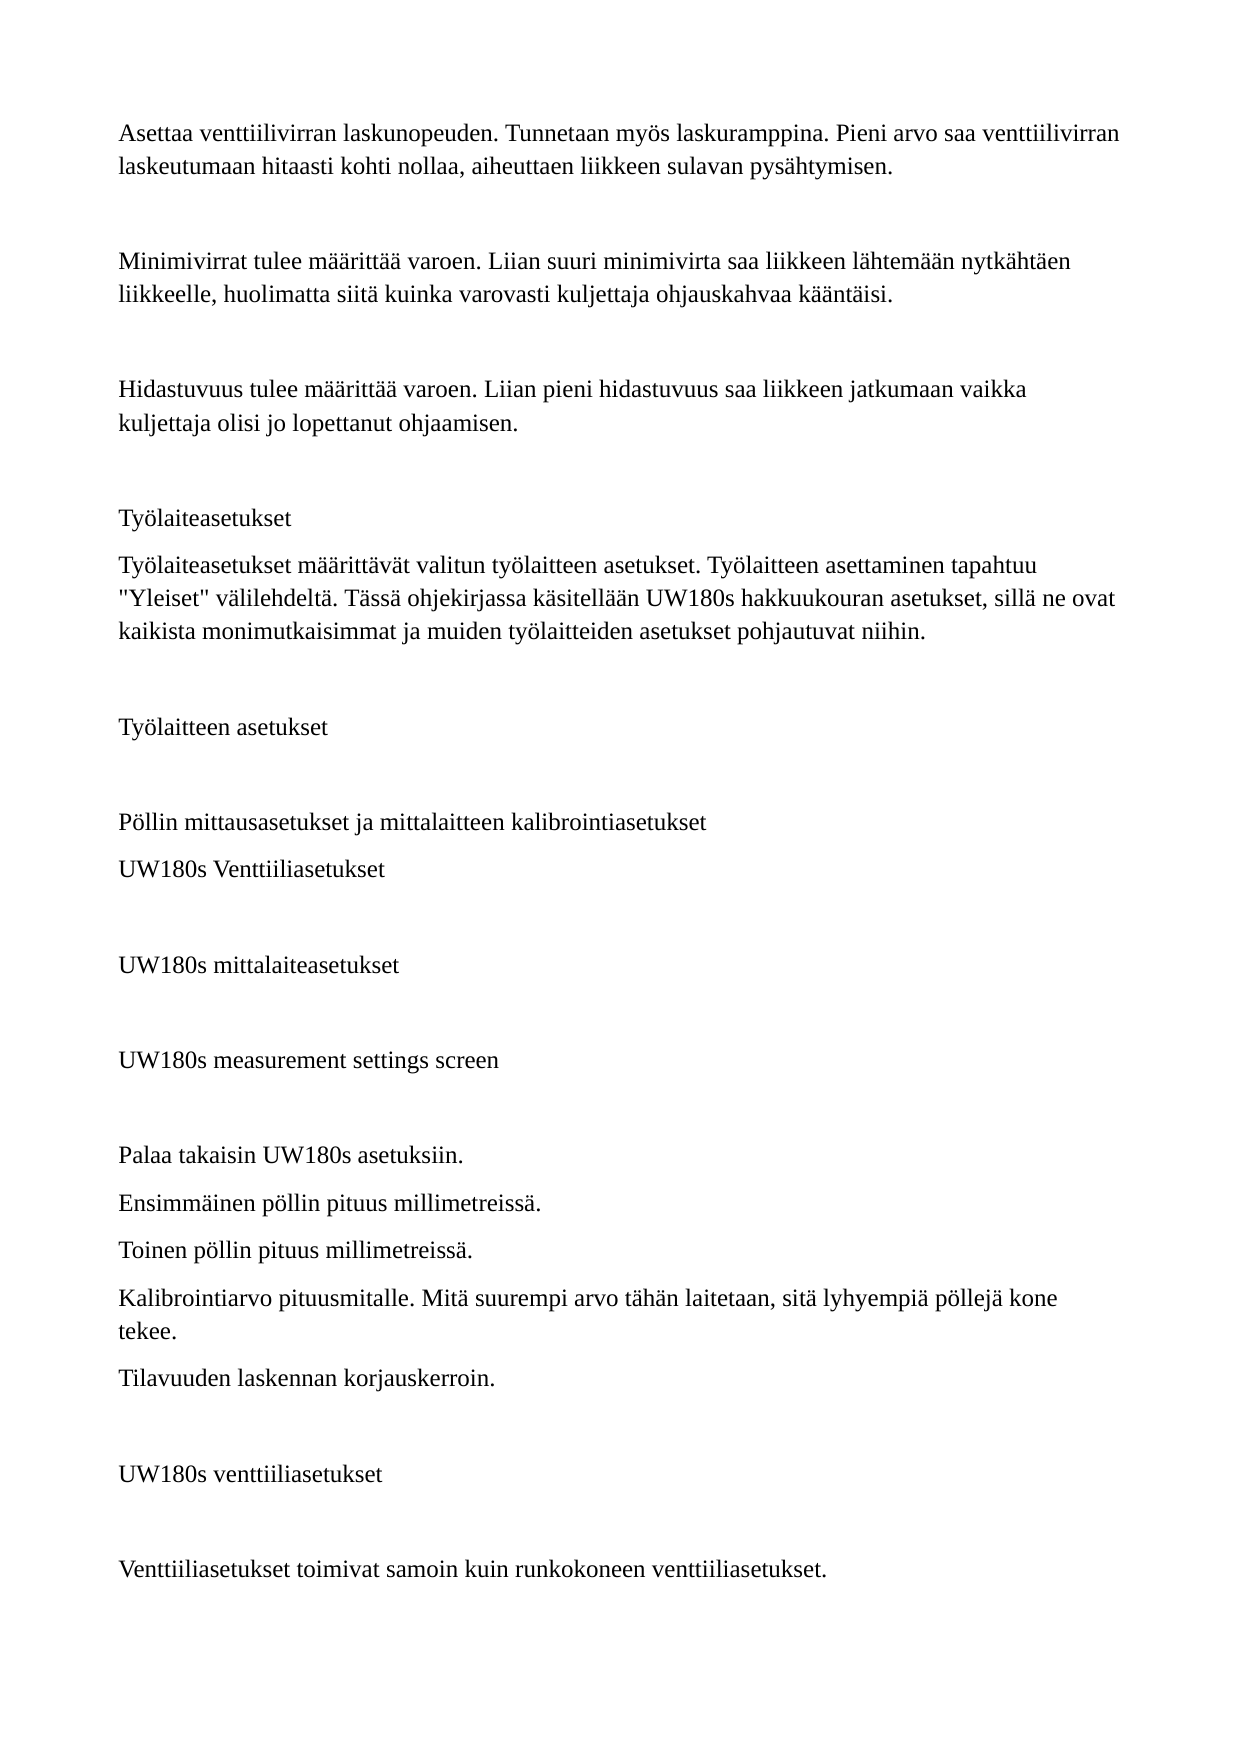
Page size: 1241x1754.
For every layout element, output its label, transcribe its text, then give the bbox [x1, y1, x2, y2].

text Pöllin mittausasetukset ja mittalaitteen kalibrointiasetukset [118, 807, 1122, 836]
text Venttiiliasetukset toimivat samoin kuin runkokoneen venttiiliasetukset. [118, 1554, 1122, 1583]
text Hidastuvuus tulee määrittää varoen. Liian pieni hidastuvuus saa liikkeen jatkumaan vaikka kuljettaja olisi jo lopettanut ohjaamisen. [118, 374, 1122, 436]
text UW180s venttiiliasetukset [118, 1459, 1122, 1487]
text Toinen pöllin pituus millimetreissä. [118, 1235, 1122, 1264]
text Työlaiteasetukset määrittävät valitun työlaitteen asetukset. Työlaitteen asettaminen tapahtuu "Yleiset" välilehdeltä. Tässä ohjekirjassa käsitellään UW180s hakkuukouran asetukset, sillä ne ovat kaikista monimutkaisimmat ja muiden työlaitteiden asetukset pohjautuvat niihin. [118, 550, 1122, 645]
text Työlaitteen asetukset [118, 712, 1122, 740]
text Palaa takaisin UW180s asetuksiin. [118, 1140, 1122, 1169]
text Työlaiteasetukset [118, 503, 1122, 532]
text UW180s measurement settings screen [118, 1045, 1122, 1074]
text Asettaa venttiilivirran laskunopeuden. Tunnetaan myös laskuramppina. Pieni arvo saa venttiilivirran laskeutumaan hitaasti kohti nollaa, aiheuttaen liikkeen sulavan pysähtymisen. [118, 118, 1122, 180]
text UW180s Venttiiliasetukset [118, 854, 1122, 883]
text Ensimmäinen pöllin pituus millimetreissä. [118, 1188, 1122, 1216]
text UW180s mittalaiteasetukset [118, 950, 1122, 978]
text Tilavuuden laskennan korjauskerroin. [118, 1363, 1122, 1392]
text Kalibrointiarvo pituusmitalle. Mitä suurempi arvo tähän laitetaan, sitä lyhyempiä pöllejä kone tekee. [118, 1283, 1122, 1345]
text Minimivirrat tulee määrittää varoen. Liian suuri minimivirta saa liikkeen lähtemään nytkähtäen liikkeelle, huolimatta siitä kuinka varovasti kuljettaja ohjauskahvaa kääntäisi. [118, 246, 1122, 308]
